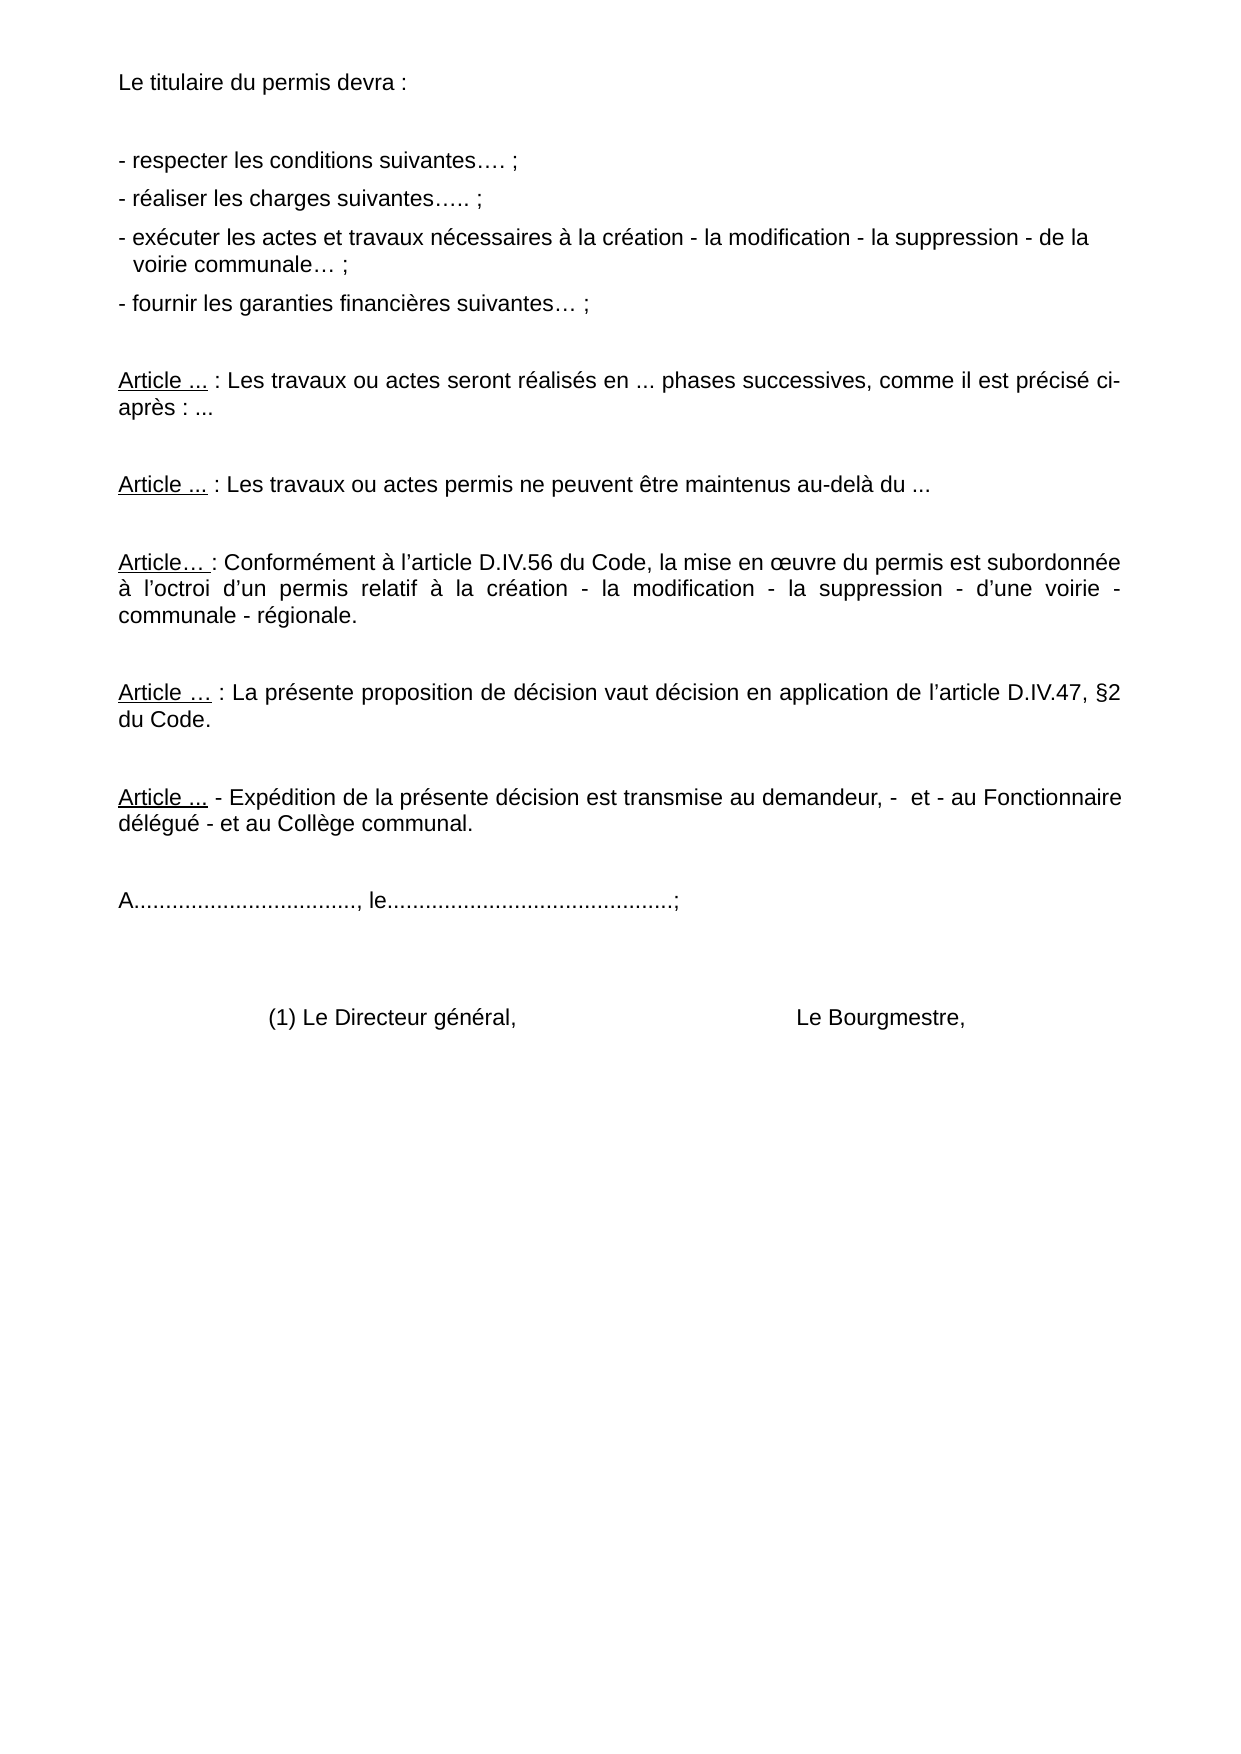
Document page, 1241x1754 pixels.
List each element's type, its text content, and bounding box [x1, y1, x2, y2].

text Article … : La présente proposition de décision vaut décision en application de l’article D.IV.47, §2 du Code. [118, 679, 1122, 732]
text Article ... - Expédition de la présente décision est transmise au demandeur, - et - au Fonctionnaire délégué - et au Collège communal. [118, 783, 1122, 836]
text Article ... : Les travaux ou actes permis ne peuvent être maintenus au-delà du ... [118, 471, 1122, 498]
text Article… : Conformément à l’article D.IV.56 du Code, la mise en œuvre du permis est subordonnée à l’octroi d’un permis relatif à la création - la modification - la suppression - d’une voirie -communale - régionale. [118, 549, 1122, 628]
text - fournir les garanties financières suivantes… ; [118, 289, 1122, 316]
text Le titulaire du permis devra : [118, 69, 1122, 95]
text - réaliser les charges suivantes….. ; [118, 185, 1122, 212]
text (1) Le Directeur général, Le Bourgmestre, [268, 1004, 1122, 1030]
text A..................................., le.............................................; [118, 887, 1122, 914]
text - respecter les conditions suivantes…. ; [118, 147, 1122, 173]
text Article ... : Les travaux ou actes seront réalisés en ... phases successives, comme il est précisé ci-après : ... [118, 367, 1122, 420]
text - exécuter les actes et travaux nécessaires à la création - la modification - la suppression - de la voirie communale… ; [118, 224, 1122, 277]
